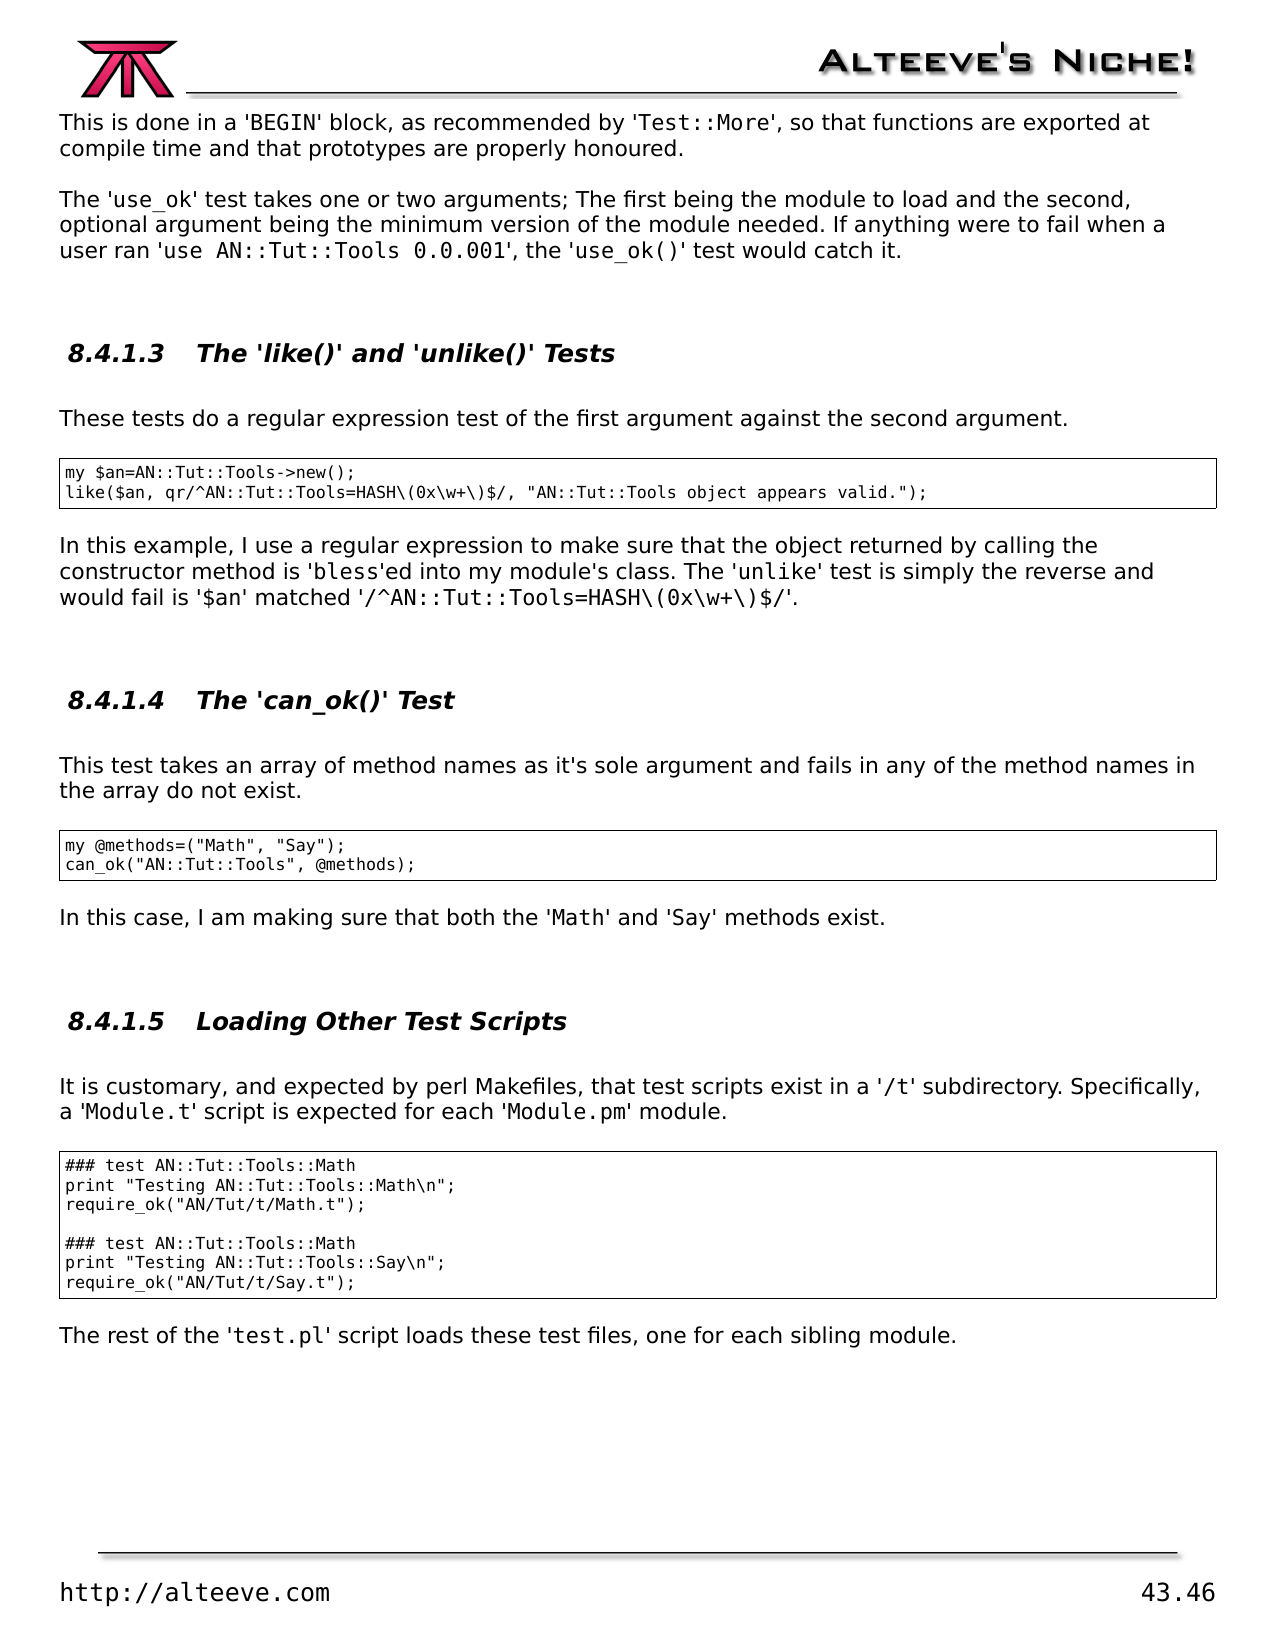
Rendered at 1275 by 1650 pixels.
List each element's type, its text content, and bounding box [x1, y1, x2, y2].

text This test takes an array of method names as it's sole argument and fails in any of the method names in the array do not exist. [59, 753, 1216, 804]
text The 'use_ok' test takes one or two arguments; The first being the module to load and the second, optional argument being the minimum version of the module needed. If anything were to fail when a user ran 'use AN::Tut::Tools 0.0.001', the 'use_ok()' test would catch it. [59, 187, 1216, 264]
text In this case, I am making sure that both the 'Math' and 'Say' methods exist. [59, 906, 1216, 931]
text This is done in a 'BEGIN' block, as recommended by 'Test::More', so that functions are exported at compile time and that prototypes are properly honoured. [59, 111, 1216, 162]
table_header ### test AN::Tut::Tools::Math print "Testing AN::Tut::Tools::Math\n"; require_ok("AN/Tut/t/Math.t"); ### test AN::Tut::Tools::Math print "Testing AN::Tut::Tools::Say\n"; require_ok("AN/Tut/t/Say.t"); [60, 1152, 1216, 1298]
text In this example, I use a regular expression to make sure that the object returned by calling the constructor method is 'bless'ed into my module's class. The 'unlike' test is simply the reverse and would fail is '$an' matched '/^AN::Tut::Tools=HASH\(0x\w+\)$/'. [59, 533, 1216, 610]
picture [76, 1545, 1199, 1589]
subtitle The 'like()' and 'unlike()' Tests [59, 340, 1216, 368]
table_header my @methods=("Math", "Say"); can_ok("AN::Tut::Tools", @methods); [60, 831, 1216, 880]
text These tests do a regular expression test of the first argument against the second argument. [59, 407, 1216, 432]
table_header my $an=AN::Tut::Tools->new(); like($an, qr/^AN::Tut::Tools=HASH\(0x\w+\)$/, "AN::Tut::Tools object appears valid."); [60, 459, 1216, 508]
subtitle Loading Other Test Scripts [59, 1007, 1216, 1036]
subtitle The 'can_ok()' Test [59, 686, 1216, 715]
picture [76, 39, 1199, 99]
text It is customary, and expected by perl Makefiles, that test scripts exist in a '/t' subdirectory. Specifically, a 'Module.t' script is expected for each 'Module.pm' module. [59, 1074, 1216, 1125]
text The rest of the 'test.pl' script loads these test files, one for each sibling module. [59, 1323, 1216, 1349]
